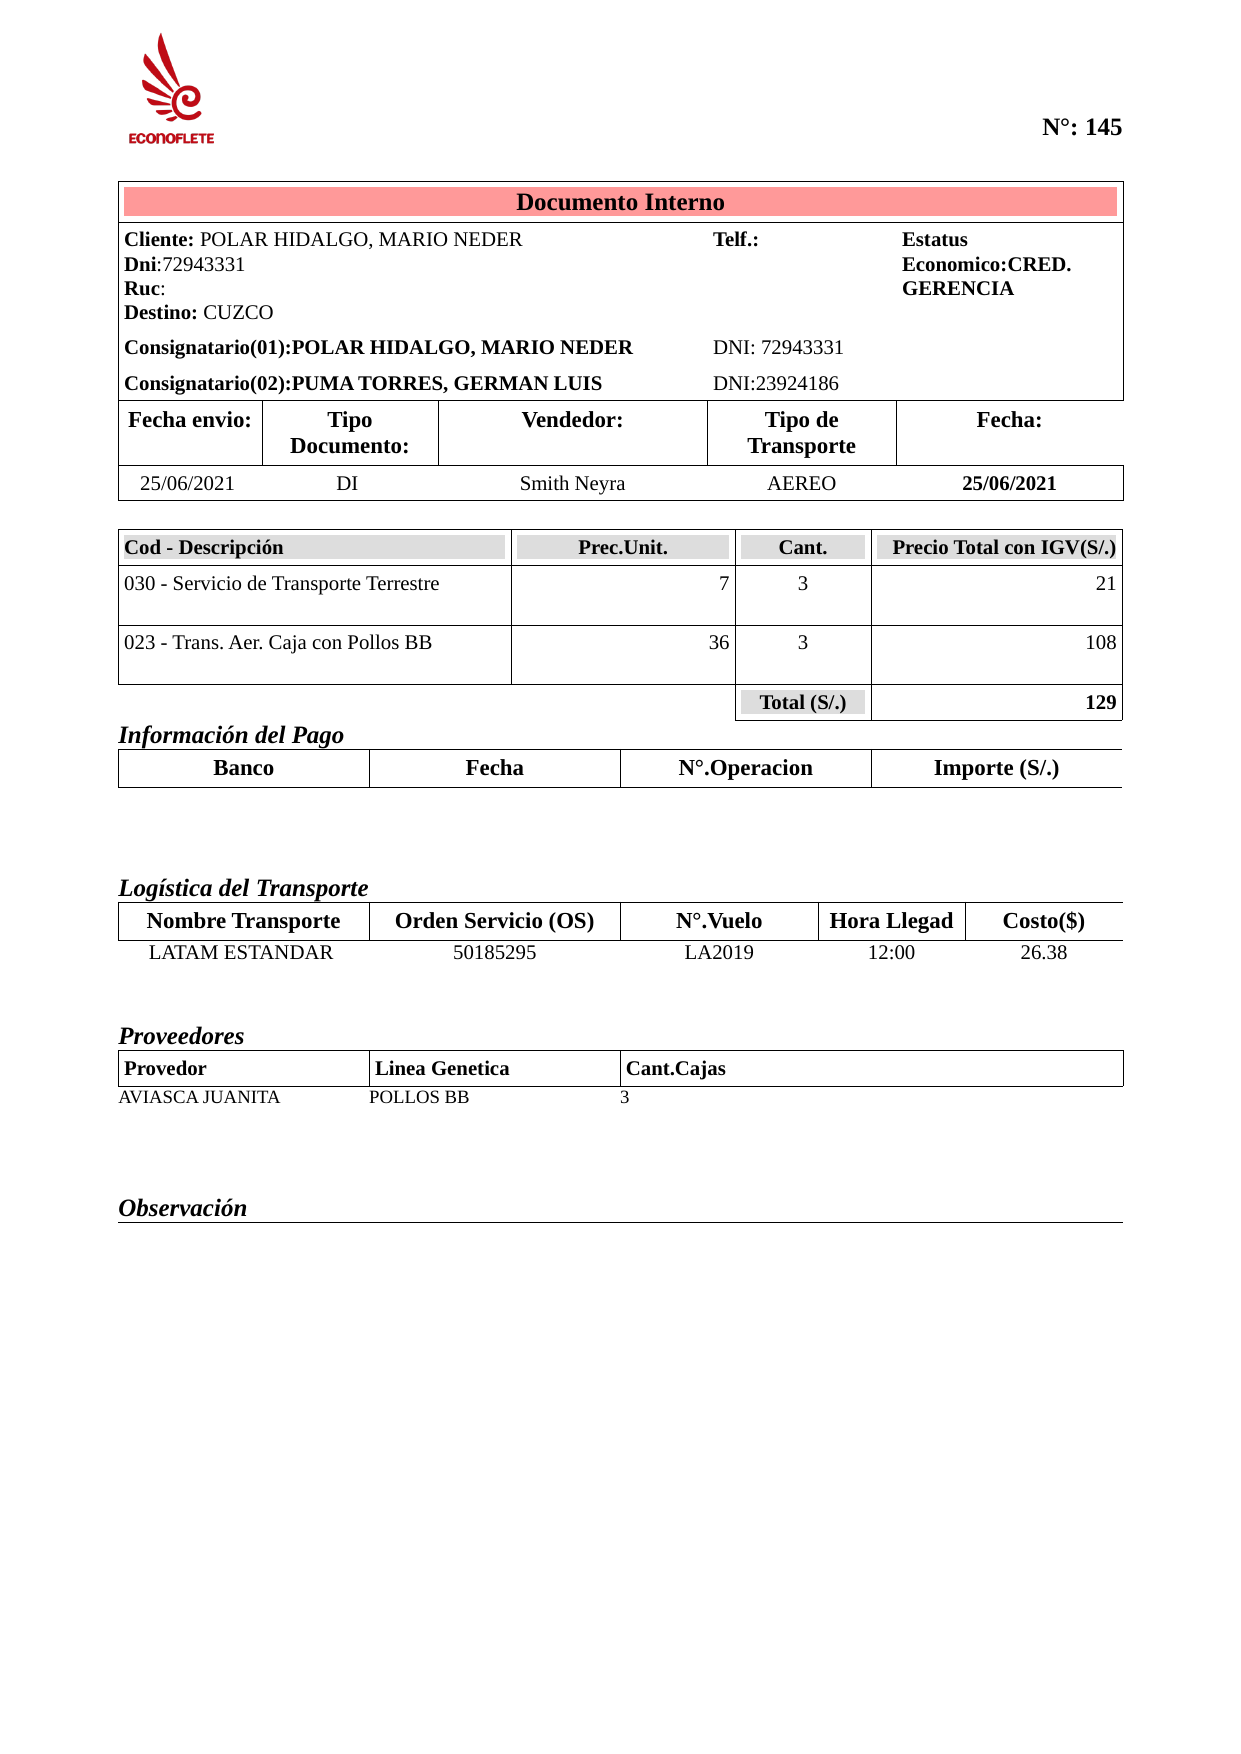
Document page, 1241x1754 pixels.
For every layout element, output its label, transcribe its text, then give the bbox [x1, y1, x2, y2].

table_cell Cliente: POLAR HIDALGO, MARIO NEDER Dni:72943331 Ruc: Destino: CUZCO [119, 223, 707, 329]
table_cell AEREO [707, 466, 896, 500]
table_cell [369, 1129, 620, 1150]
table_cell [871, 788, 1122, 815]
table_cell [118, 1107, 369, 1129]
text Proveedores [118, 1021, 1122, 1050]
text Observación [118, 1193, 1122, 1222]
table_cell 7 [512, 566, 735, 624]
table_header Cant.Cajas [621, 1051, 1123, 1086]
table_cell DNI:23924186 [707, 365, 1123, 400]
table_cell [369, 1150, 620, 1172]
table_header Costo($) [966, 903, 1123, 939]
table_cell [965, 993, 1123, 1021]
table_cell AVIASCA JUANITA [118, 1087, 369, 1107]
table_cell [118, 993, 369, 1021]
table_cell Tipo Documento: [263, 401, 438, 465]
table_cell [620, 815, 871, 844]
table_header Banco [119, 750, 369, 787]
table_cell [620, 1107, 1123, 1129]
table_cell LA2019 [620, 941, 818, 964]
table_header Orden Servicio (OS) [370, 903, 620, 939]
table_cell DI [262, 466, 438, 500]
table_cell [620, 993, 818, 1021]
table_header Prec.Unit. [512, 530, 735, 565]
table_cell [118, 815, 369, 844]
table_cell DNI: 72943331 [707, 329, 1123, 365]
table_cell 030 - Servicio de Transporte Terrestre [119, 566, 511, 624]
table_header [118, 1223, 1123, 1246]
table_header Cant. [736, 530, 871, 565]
table_cell [369, 1172, 620, 1193]
table_cell [369, 993, 620, 1021]
table_header Linea Genetica [370, 1051, 620, 1086]
text Información del Pago [118, 720, 1122, 749]
table_cell [369, 1107, 620, 1129]
table_header Hora Llegad [819, 903, 965, 939]
table_cell [369, 844, 620, 873]
table_cell [369, 788, 620, 815]
table_cell [118, 844, 369, 873]
table_cell [369, 964, 620, 992]
table_cell [965, 964, 1123, 992]
table_cell [620, 844, 871, 873]
table_cell [118, 685, 511, 720]
table_cell 3 [736, 566, 871, 624]
table_cell Fecha envio: [119, 401, 262, 465]
table_cell [818, 964, 965, 992]
table_cell [369, 815, 620, 844]
table_header Cod - Descripción [119, 530, 511, 565]
table_cell [118, 1172, 369, 1193]
table_cell 36 [512, 626, 735, 684]
table_header N°.Operacion [621, 750, 871, 787]
table_cell [620, 1150, 1123, 1172]
table_cell [871, 844, 1122, 873]
table_cell 25/06/2021 [896, 466, 1123, 500]
table_cell [620, 788, 871, 815]
table_cell 21 [872, 566, 1122, 624]
table_cell [818, 993, 965, 1021]
table_cell Vendedor: [439, 401, 707, 465]
table_header Nombre Transporte [119, 903, 369, 939]
table_cell [118, 1129, 369, 1150]
table_cell Consignatario(02):PUMA TORRES, GERMAN LUIS [119, 365, 707, 400]
table_cell 3 [736, 626, 871, 684]
table_cell Tipo de Transporte [708, 401, 896, 465]
table_cell [620, 964, 818, 992]
table_cell 50185295 [369, 941, 620, 964]
table_header Fecha [370, 750, 620, 787]
table_cell 129 [872, 685, 1122, 720]
table_cell POLLOS BB [369, 1087, 620, 1107]
table_cell 25/06/2021 [119, 466, 262, 500]
table_cell Telf.: [707, 223, 896, 329]
table_header Importe (S/.) [872, 750, 1122, 787]
table_cell [620, 1129, 1123, 1150]
table_cell 26.38 [965, 941, 1123, 964]
table_cell Estatus Economico:CRED. GERENCIA [896, 223, 1123, 329]
table_cell 3 [620, 1087, 1123, 1107]
table_cell [511, 685, 735, 720]
table_cell 12:00 [818, 941, 965, 964]
picture [118, 32, 225, 144]
table_cell Smith Neyra [438, 466, 707, 500]
table_cell 108 [872, 626, 1122, 684]
table_header Documento Interno [119, 182, 1123, 222]
table_cell [118, 1150, 369, 1172]
table_cell [118, 788, 369, 815]
table_header N°.Vuelo [621, 903, 818, 939]
table_header Provedor [119, 1051, 369, 1086]
table_cell [871, 815, 1122, 844]
table_cell Total (S/.) [736, 685, 871, 720]
table_cell Fecha: [897, 401, 1123, 465]
table_cell 023 - Trans. Aer. Caja con Pollos BB [119, 626, 511, 684]
table_header Precio Total con IGV(S/.) [872, 530, 1122, 565]
table_cell LATAM ESTANDAR [118, 941, 369, 964]
text Logística del Transporte [118, 873, 1122, 902]
table_cell [620, 1172, 1123, 1193]
table_cell Consignatario(01):POLAR HIDALGO, MARIO NEDER [119, 329, 707, 365]
table_cell [118, 964, 369, 992]
